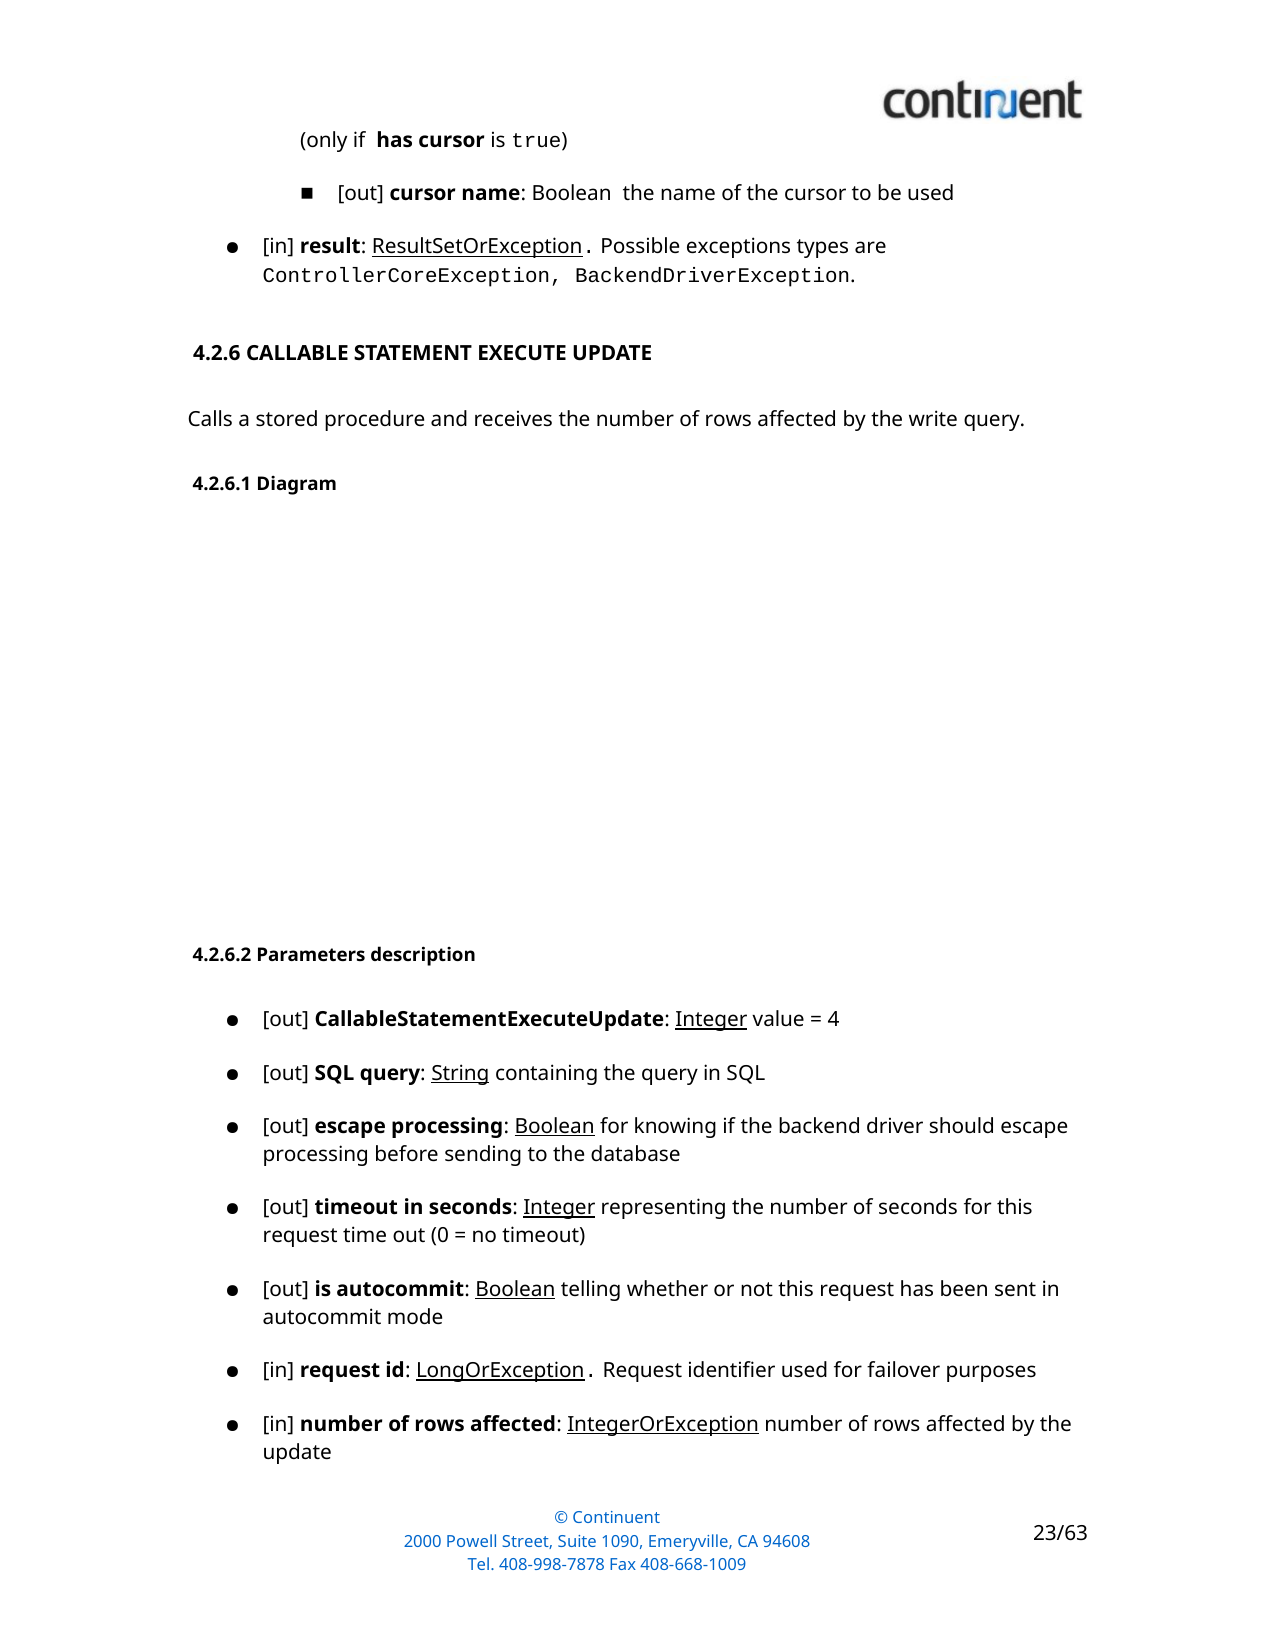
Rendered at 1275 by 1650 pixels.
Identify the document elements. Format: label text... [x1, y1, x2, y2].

list [out] CallableStatementExecuteUpdate: Integer value = 4 [225, 1004, 1087, 1033]
list [in] request id: LongOrException. Request identifier used for failover purposes [225, 1355, 1087, 1384]
text Calls a stored procedure and receives the number of rows affected by the write query. [187, 404, 1087, 432]
list [out] escape processing: Boolean for knowing if the backend driver should escape processing before sending to the database [225, 1111, 1087, 1167]
list (only if has cursor is true) [262, 125, 1087, 153]
list [in] number of rows affected: IntegerOrException number of rows affected by the update [225, 1409, 1087, 1465]
list [out] cursor name: Boolean the name of the cursor to be used [300, 178, 1087, 206]
list [out] timeout in seconds: Integer representing the number of seconds for this request time out (0 = no timeout) [225, 1192, 1087, 1249]
subtitle Callable Statement Execute Update [187, 338, 1087, 367]
subtitle Diagram [187, 470, 1087, 496]
subtitle Parameters description [187, 941, 1087, 967]
list [out] SQL query: String containing the query in SQL [225, 1058, 1087, 1086]
picture [879, 76, 1087, 124]
list [in] result: ResultSetOrException. Possible exceptions types are ControllerCoreException, BackendDriverException. [225, 231, 1087, 288]
list [out] is autocommit: Boolean telling whether or not this request has been sent in autocommit mode [225, 1274, 1087, 1330]
